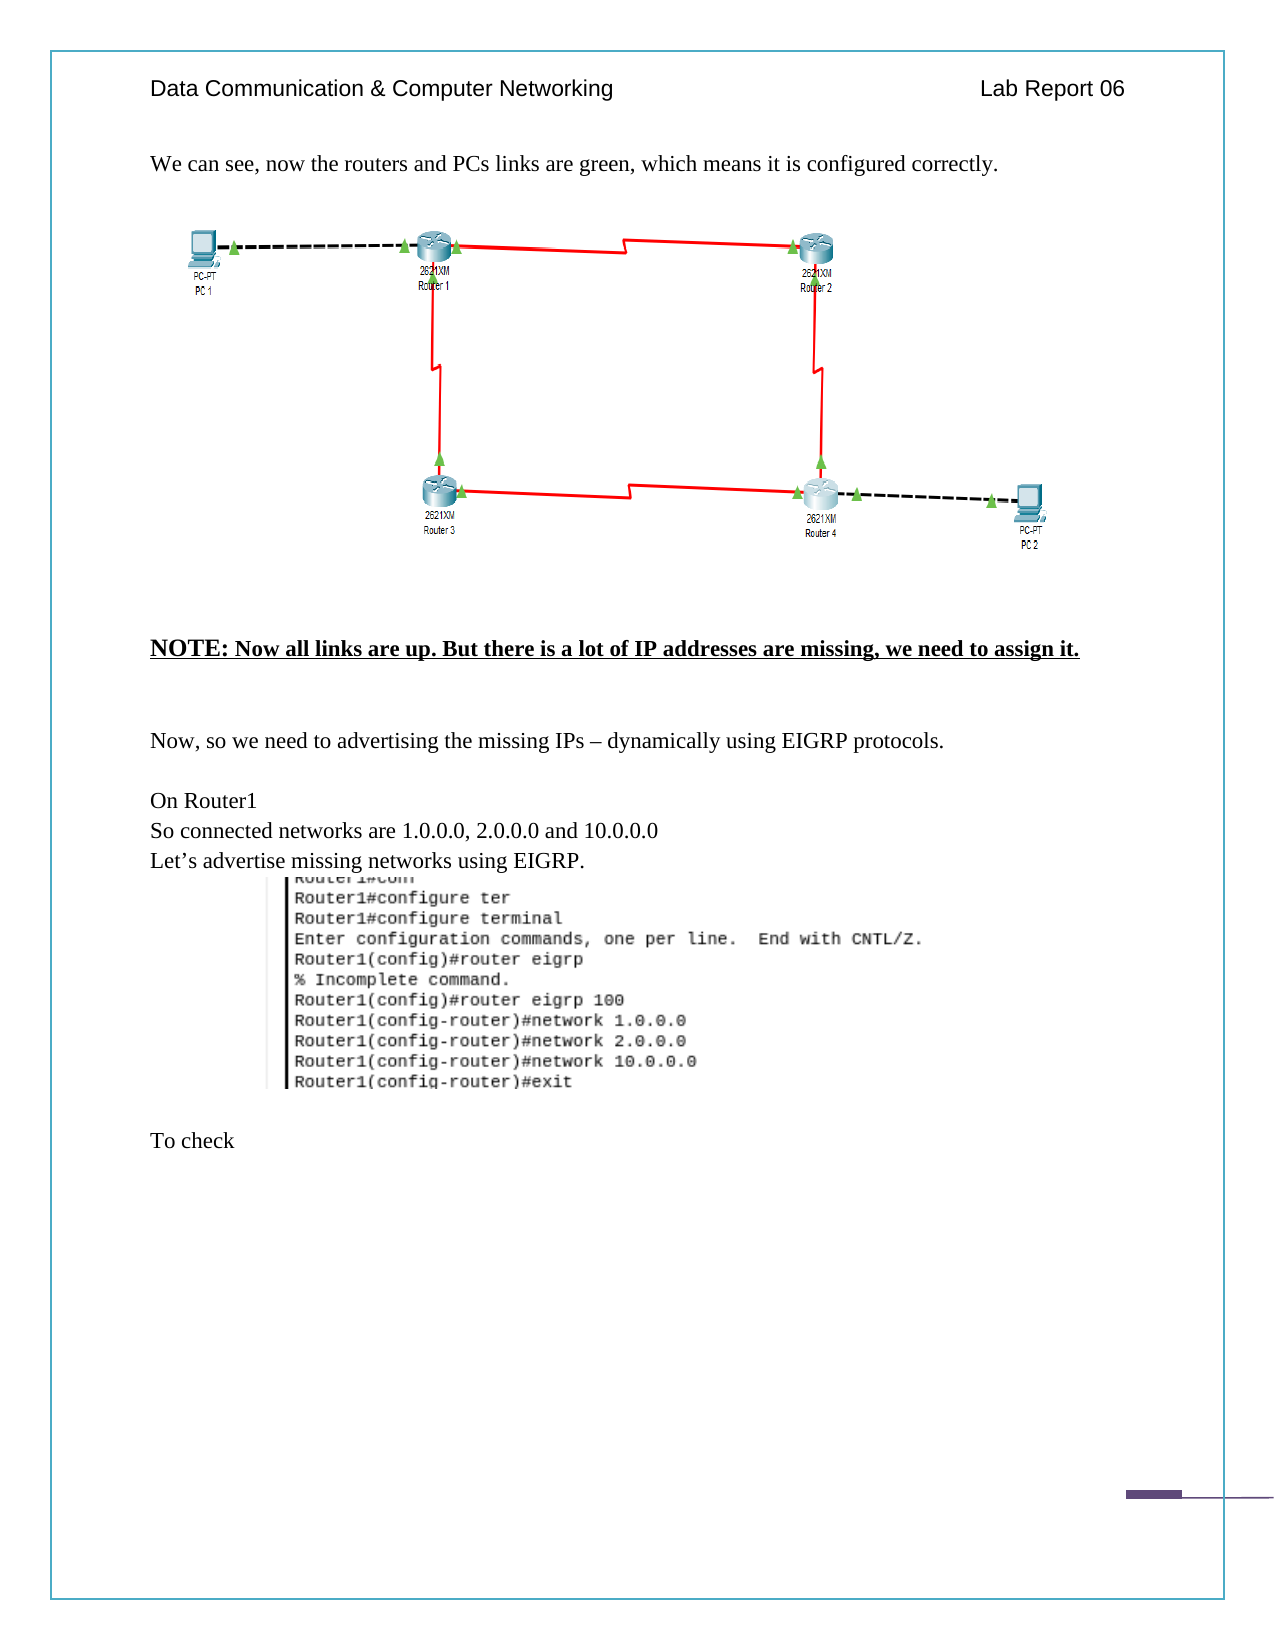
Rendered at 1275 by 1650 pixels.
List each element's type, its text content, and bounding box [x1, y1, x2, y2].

text NOTE: Now all links are up. But there is a lot of IP addresses are missing, we need to assign it. [150, 633, 1125, 662]
text To check [150, 1127, 1125, 1153]
text Let’s advertise missing networks using EIGRP. [150, 848, 1125, 874]
picture [150, 210, 1125, 600]
text So connected networks are 1.0.0.0, 2.0.0.0 and 10.0.0.0 [150, 817, 1125, 844]
text Now, so we need to advertising the missing IPs – dynamically using EIGRP protocols. [150, 727, 1125, 753]
text On Router1 [150, 787, 1125, 813]
text We can see, now the routers and PCs links are green, which means it is configured correctly. [150, 150, 1125, 176]
picture [265, 877, 1010, 1089]
